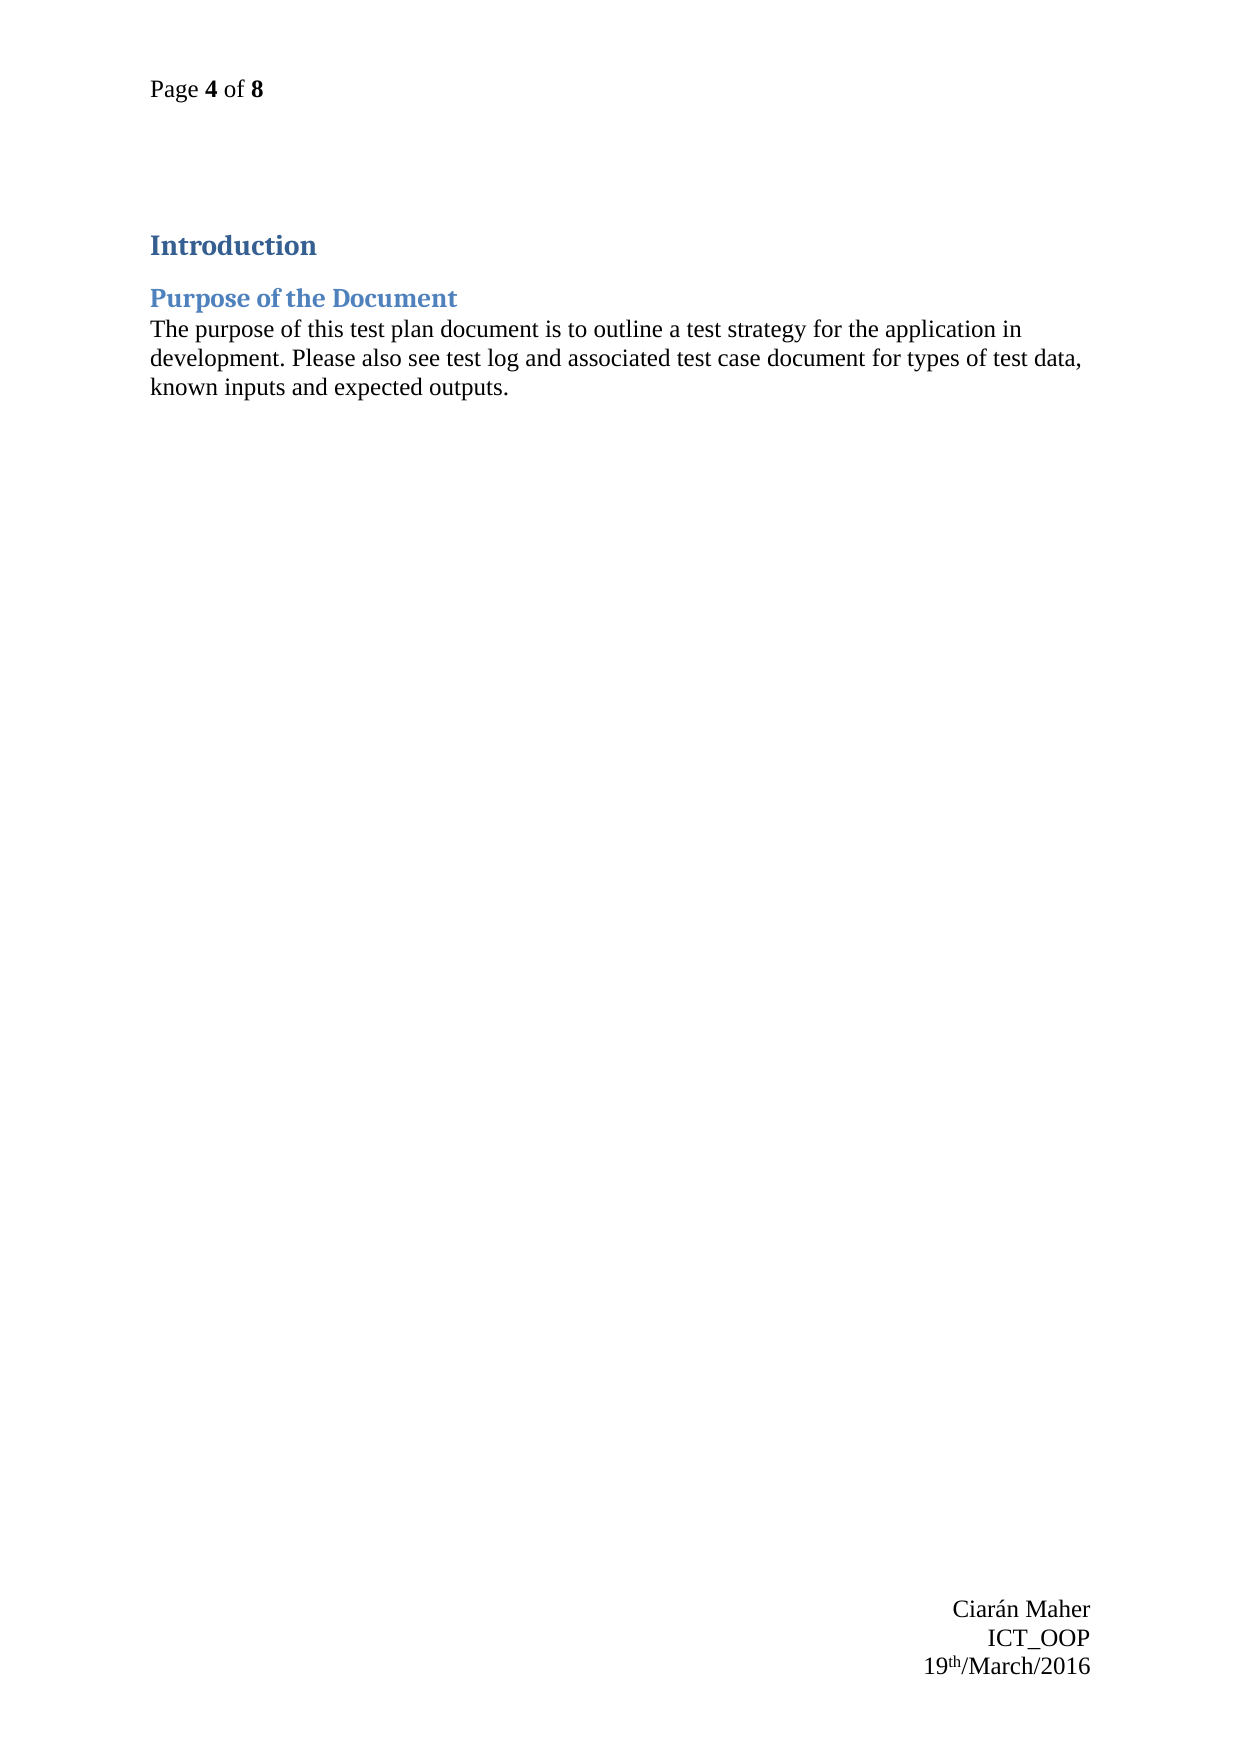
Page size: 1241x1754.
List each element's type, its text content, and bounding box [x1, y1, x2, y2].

subtitle Introduction [150, 229, 1090, 262]
text The purpose of this test plan document is to outline a test strategy for the application in development. Please also see test log and associated test case document for types of test data, known inputs and expected outputs. [150, 314, 1090, 401]
subtitle Purpose of the Document [150, 283, 1090, 314]
